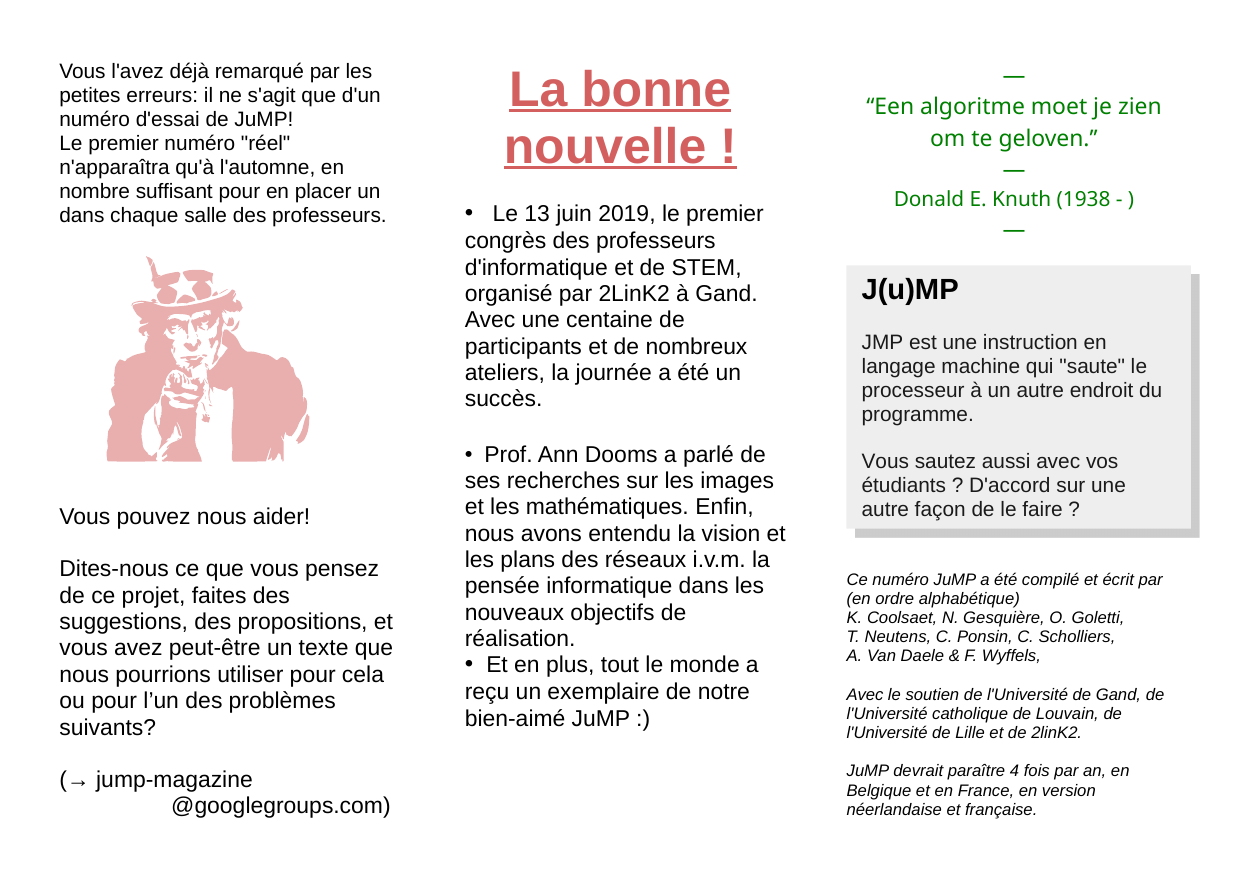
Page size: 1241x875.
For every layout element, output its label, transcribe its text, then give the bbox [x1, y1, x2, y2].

text @googlegroups.com) [59, 792, 394, 819]
list Prof. Ann Dooms a parlé de ses recherches sur les images et les mathématiques. Enfin, nous avons entendu la vision et les plans des réseaux i.v.m. la pensée informatique dans les nouveaux objectifs de réalisation. [464, 441, 787, 651]
text Avec le soutien de l'Université de Gand, de l'Université catholique de Louvain, de l'Université de Lille et de 2linK2. [846, 684, 1181, 742]
text — [846, 153, 1181, 184]
text Vous l'avez déjà remarqué par les petites erreurs: il ne s'agit que d'un numéro d'essai de JuMP! [59, 59, 394, 131]
text K. Coolsaet, N. Gesquière, O. Goletti, [846, 608, 1181, 627]
text — [846, 59, 1181, 90]
text A. Van Daele & F. Wyffels, [846, 646, 1181, 665]
text Ce numéro JuMP a été compilé et écrit par (en ordre alphabétique) [846, 569, 1181, 608]
text JuMP devrait paraître 4 fois par an, en Belgique et en France, en version néerlandaise et française. [846, 761, 1181, 819]
text — [846, 212, 1181, 244]
list Le 13 juin 2019, le premier congrès des professeurs d'informatique et de STEM, organisé par 2LinK2 à Gand. Avec une centaine de participants et de nombreux ateliers, la journée a été un succès. [464, 200, 787, 412]
text (→ jump-magazine [59, 766, 394, 792]
text Le premier numéro "réel" n'apparaîtra qu'à l'automne, en nombre suffisant pour en placer un dans chaque salle des professeurs. [59, 131, 394, 227]
text Dites-nous ce que vous pensez de ce projet, faites des suggestions, des propositions, et vous avez peut-être un texte que nous pourrions utiliser pour cela ou pour l’un des problèmes suivants? [59, 555, 394, 740]
text Donald E. Knuth (1938 - ) [846, 184, 1181, 212]
text La bonne nouvelle ! [453, 59, 787, 174]
text “Een algoritme moet je zien om te geloven.’’ [846, 90, 1181, 153]
list Et en plus, tout le monde a reçu un exemplaire de notre bien-aimé JuMP :) [464, 651, 787, 731]
text T. Neutens, C. Ponsin, C. Scholliers, [846, 627, 1181, 646]
text Vous pouvez nous aider! [59, 503, 394, 529]
